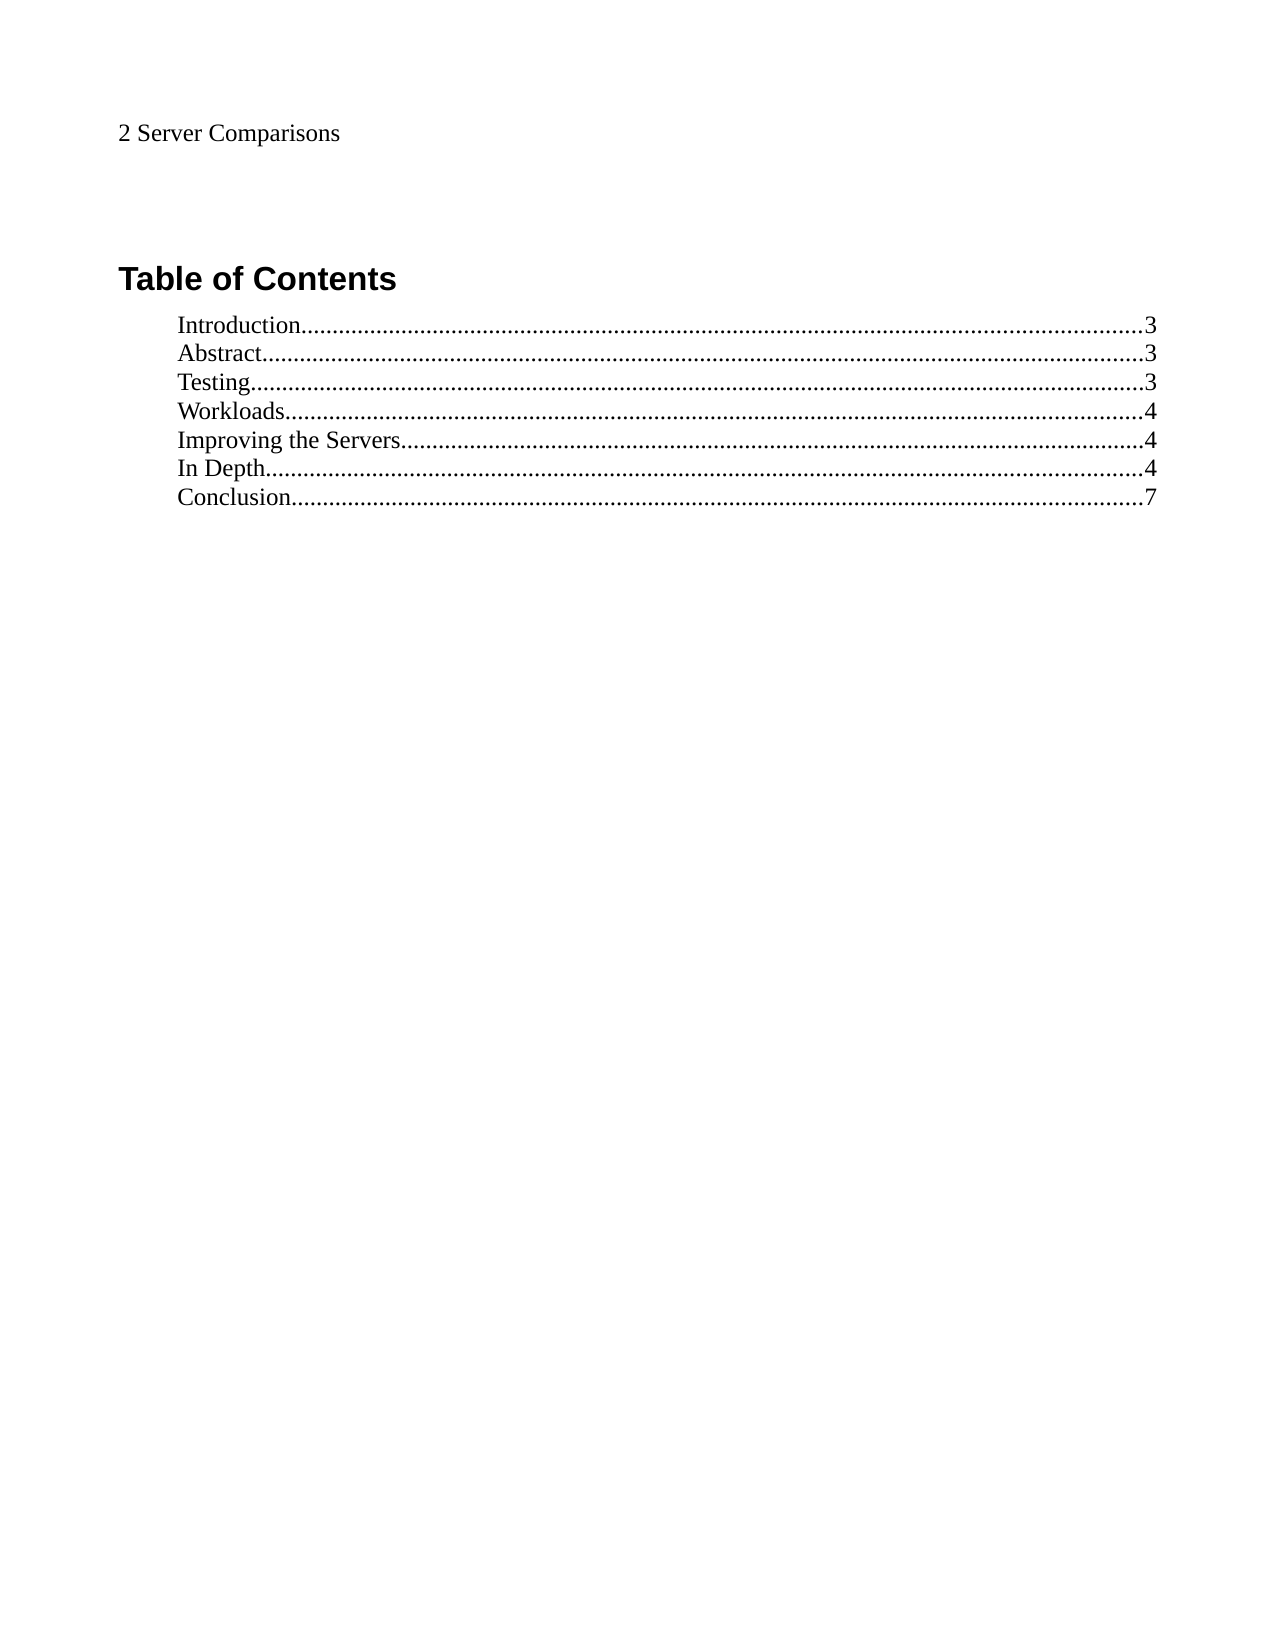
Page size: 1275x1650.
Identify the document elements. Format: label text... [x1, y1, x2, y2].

text Improving the Servers 4 [177, 425, 1157, 453]
text Conclusion 7 [177, 482, 1157, 511]
text Abstract 3 [177, 338, 1157, 367]
text Testing 3 [177, 367, 1157, 396]
text Workloads 4 [177, 396, 1157, 425]
text In Depth 4 [177, 453, 1157, 482]
text Introduction 3 [177, 310, 1157, 338]
subtitle Table of Contents [118, 259, 1157, 297]
